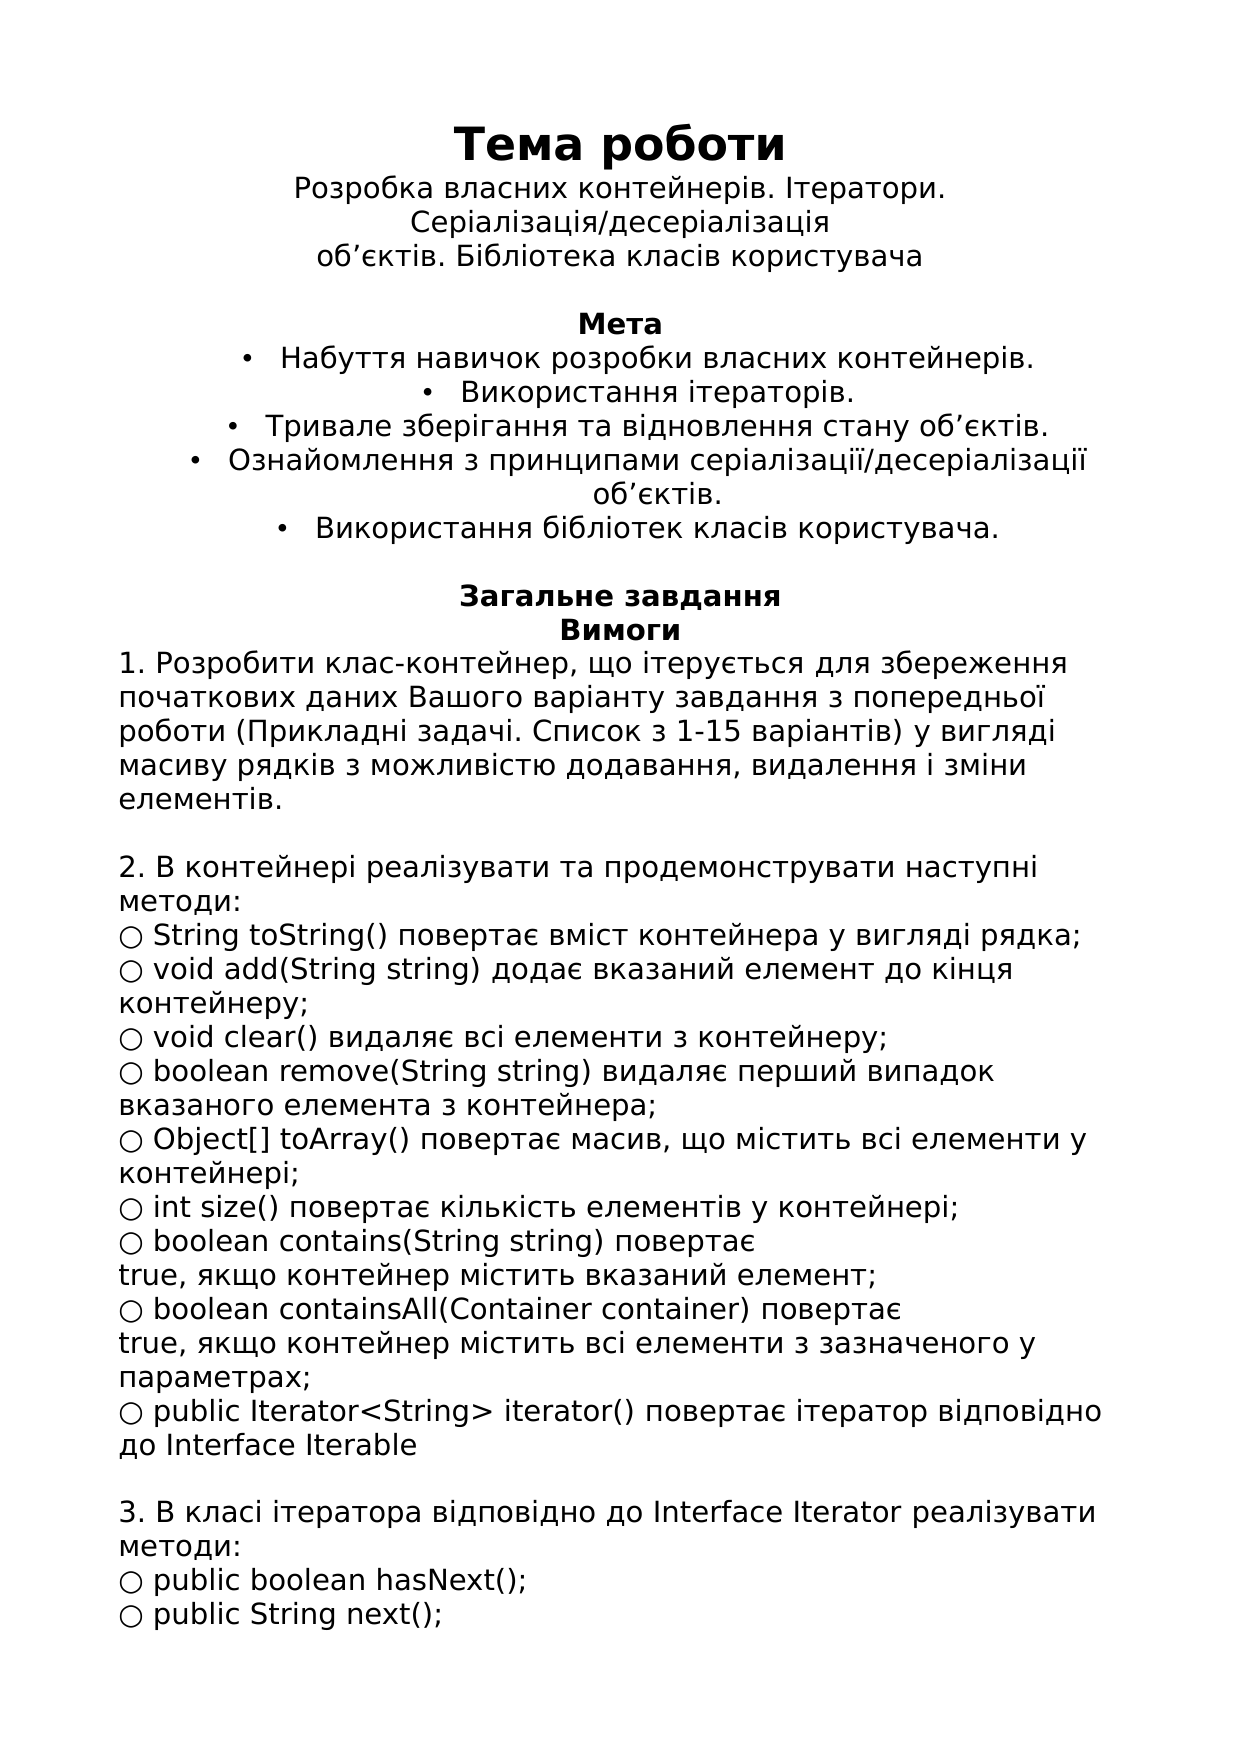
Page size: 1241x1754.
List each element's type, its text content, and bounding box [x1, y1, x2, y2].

text ○ void clear()​ видаляє всі елементи з контейнеру; [118, 1020, 1122, 1054]
text ○ public boolean hasNext(); [118, 1564, 1122, 1598]
list Тривале зберігання та відновлення стану об’єктів. [156, 409, 1122, 443]
text ○ int size()​ повертає кількість елементів у контейнері; [118, 1190, 1122, 1224]
text ○ String toString()​ повертає вміст контейнера у вигляді рядка; [118, 918, 1122, 952]
list Ознайомлення з принципами серіалізації/десеріалізації об’єктів. [156, 443, 1122, 511]
list Використання бібліотек класів користувача. [156, 511, 1122, 545]
text ○ public Iterator<String> iterator()​ повертає ітератор відповідно до Interface Iterable [118, 1394, 1122, 1462]
text 2. В контейнері реалізувати та продемонструвати наступні методи: [118, 851, 1122, 918]
text Вимоги [118, 613, 1122, 647]
text Мета [118, 307, 1122, 341]
text true, якщо контейнер містить всі елементи з зазначеного у параметрах; [118, 1326, 1122, 1394]
text об’єктів. Бібліотека класів користувача [118, 239, 1122, 273]
text Тема роботи [118, 118, 1122, 171]
text ○ Object[] toArray()​ повертає масив, що містить всі елементи у [118, 1122, 1122, 1156]
text Розробка власних контейнерів. Ітератори. Серіалізація/десеріалізація [118, 171, 1122, 239]
list Набуття навичок розробки власних контейнерів. [156, 341, 1122, 375]
list Використання ітераторів. [156, 375, 1122, 409]
text масиву рядків​ з можливістю додавання, видалення і зміни елементів. [118, 749, 1122, 817]
text 3. В класі ітератора відповідно до Interface Iterator​ реалізувати методи: [118, 1496, 1122, 1564]
text ○ public String next(); [118, 1598, 1122, 1632]
text true, якщо контейнер містить вказаний елемент; [118, 1258, 1122, 1292]
text 1. Розробити клас-контейнер, що ітерується​ для збереження початкових даних Вашого варіанту завдання з попередньої роботи (Прикладні задачі. Список з 1-15 варіантів)​ у вигляді ​ [118, 647, 1122, 749]
text Загальне завдання [118, 579, 1122, 613]
text ○ boolean containsAll(Container container)​ повертає ​ [118, 1292, 1122, 1326]
text ○ boolean contains(String string)​ повертає ​ [118, 1224, 1122, 1258]
text ○ boolean remove(String string)​ видаляє перший випадок вказаного елемента з контейнера; [118, 1054, 1122, 1122]
text контейнері; [118, 1156, 1122, 1190]
text ○ void add(String string)​ додає вказаний елемент до кінця контейнеру; [118, 952, 1122, 1020]
